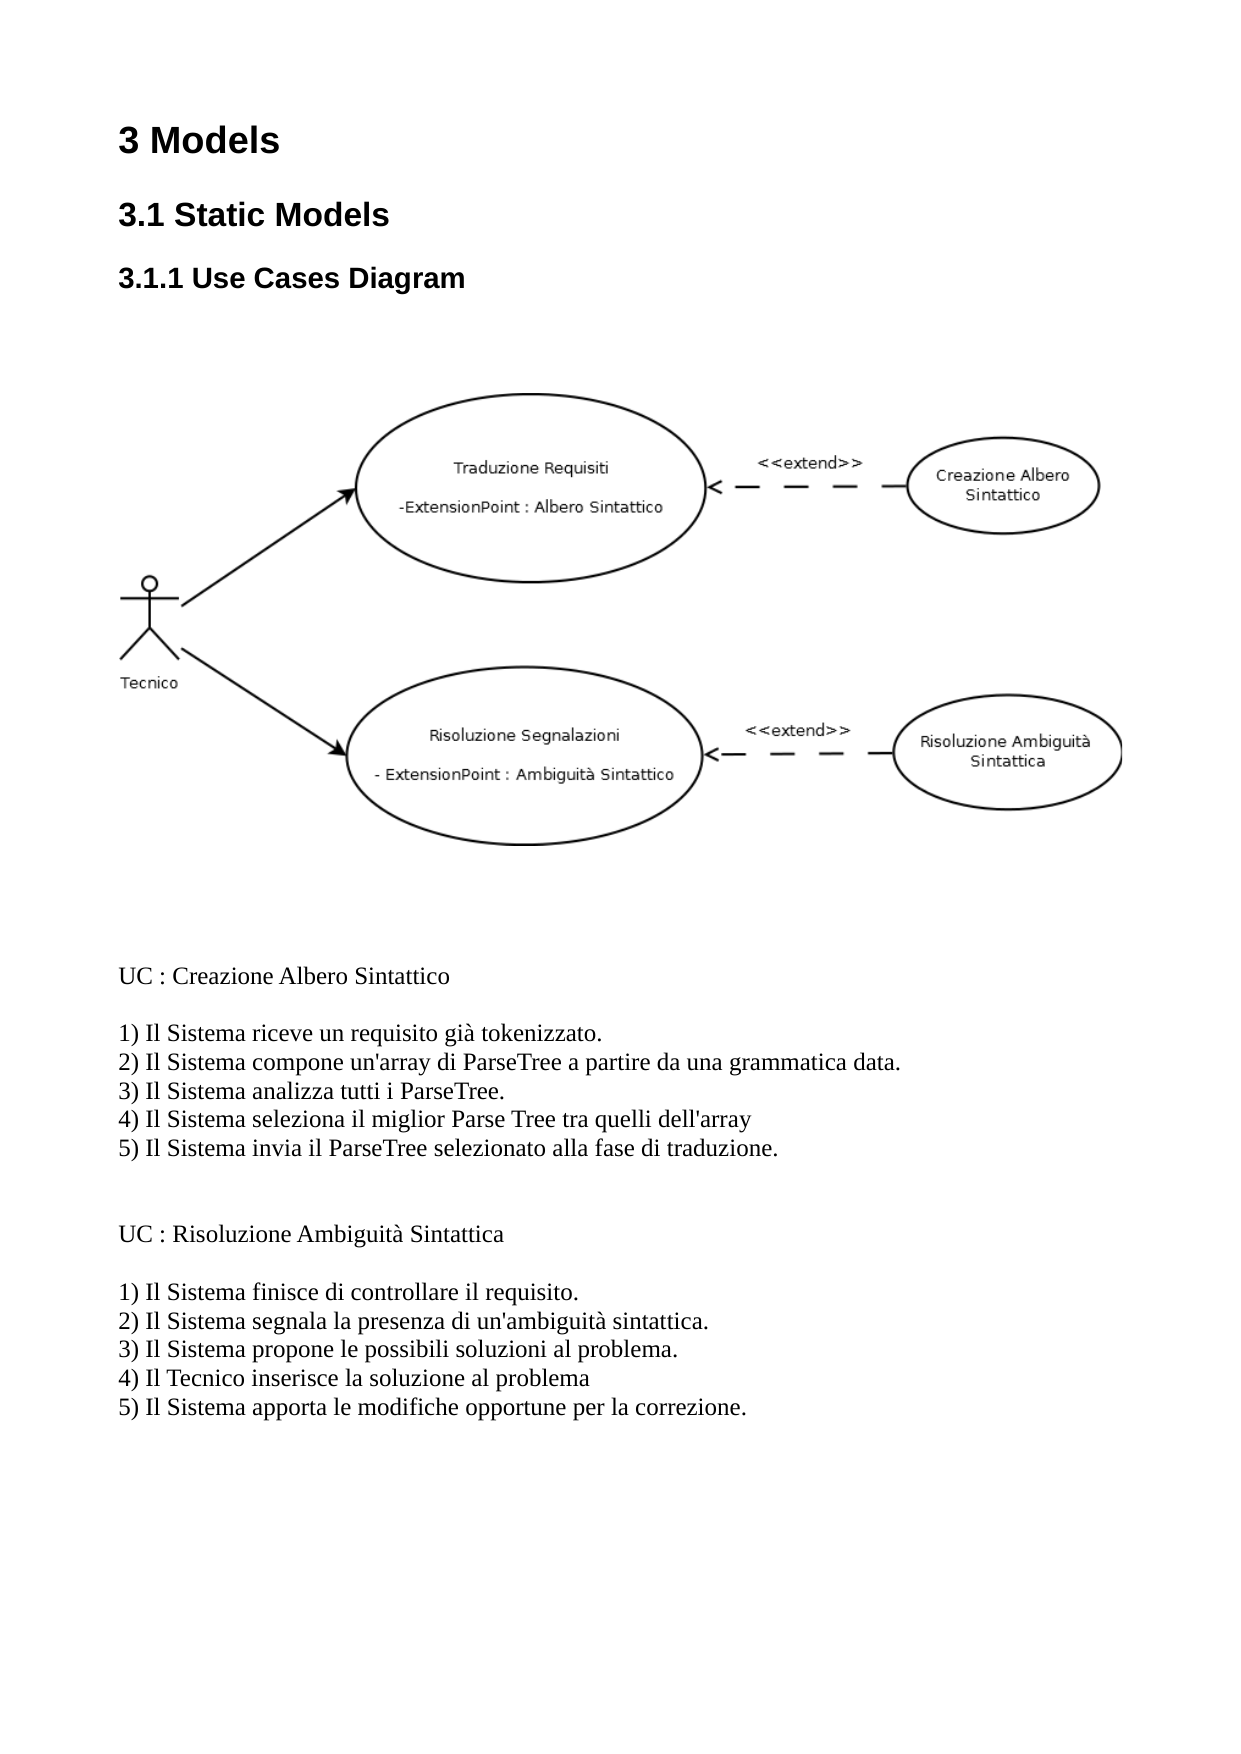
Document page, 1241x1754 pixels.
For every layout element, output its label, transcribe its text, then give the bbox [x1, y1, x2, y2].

subtitle 3.1 Static Models [118, 195, 1122, 234]
text 3) Il Sistema propone le possibili soluzioni al problema. [118, 1334, 1122, 1363]
text 4) Il Sistema seleziona il miglior Parse Tree tra quelli dell'array [118, 1104, 1122, 1133]
subtitle 3.1.1 Use Cases Diagram [118, 261, 1122, 294]
text 5) Il Sistema apporta le modifiche opportune per la correzione. [118, 1392, 1122, 1421]
text 2) Il Sistema compone un'array di ParseTree a partire da una grammatica data. [118, 1047, 1122, 1076]
subtitle 3 Models [118, 118, 1122, 162]
text 1) Il Sistema finisce di controllare il requisito. [118, 1277, 1122, 1306]
text 4) Il Tecnico inserisce la soluzione al problema [118, 1363, 1122, 1392]
text UC : Risoluzione Ambiguità Sintattica [118, 1219, 1122, 1248]
text 5) Il Sistema invia il ParseTree selezionato alla fase di traduzione. [118, 1133, 1122, 1162]
text 1) Il Sistema riceve un requisito già tokenizzato. [118, 1018, 1122, 1047]
picture [118, 393, 1123, 846]
text 2) Il Sistema segnala la presenza di un'ambiguità sintattica. [118, 1306, 1122, 1334]
text 3) Il Sistema analizza tutti i ParseTree. [118, 1076, 1122, 1104]
text UC : Creazione Albero Sintattico [118, 961, 1122, 989]
